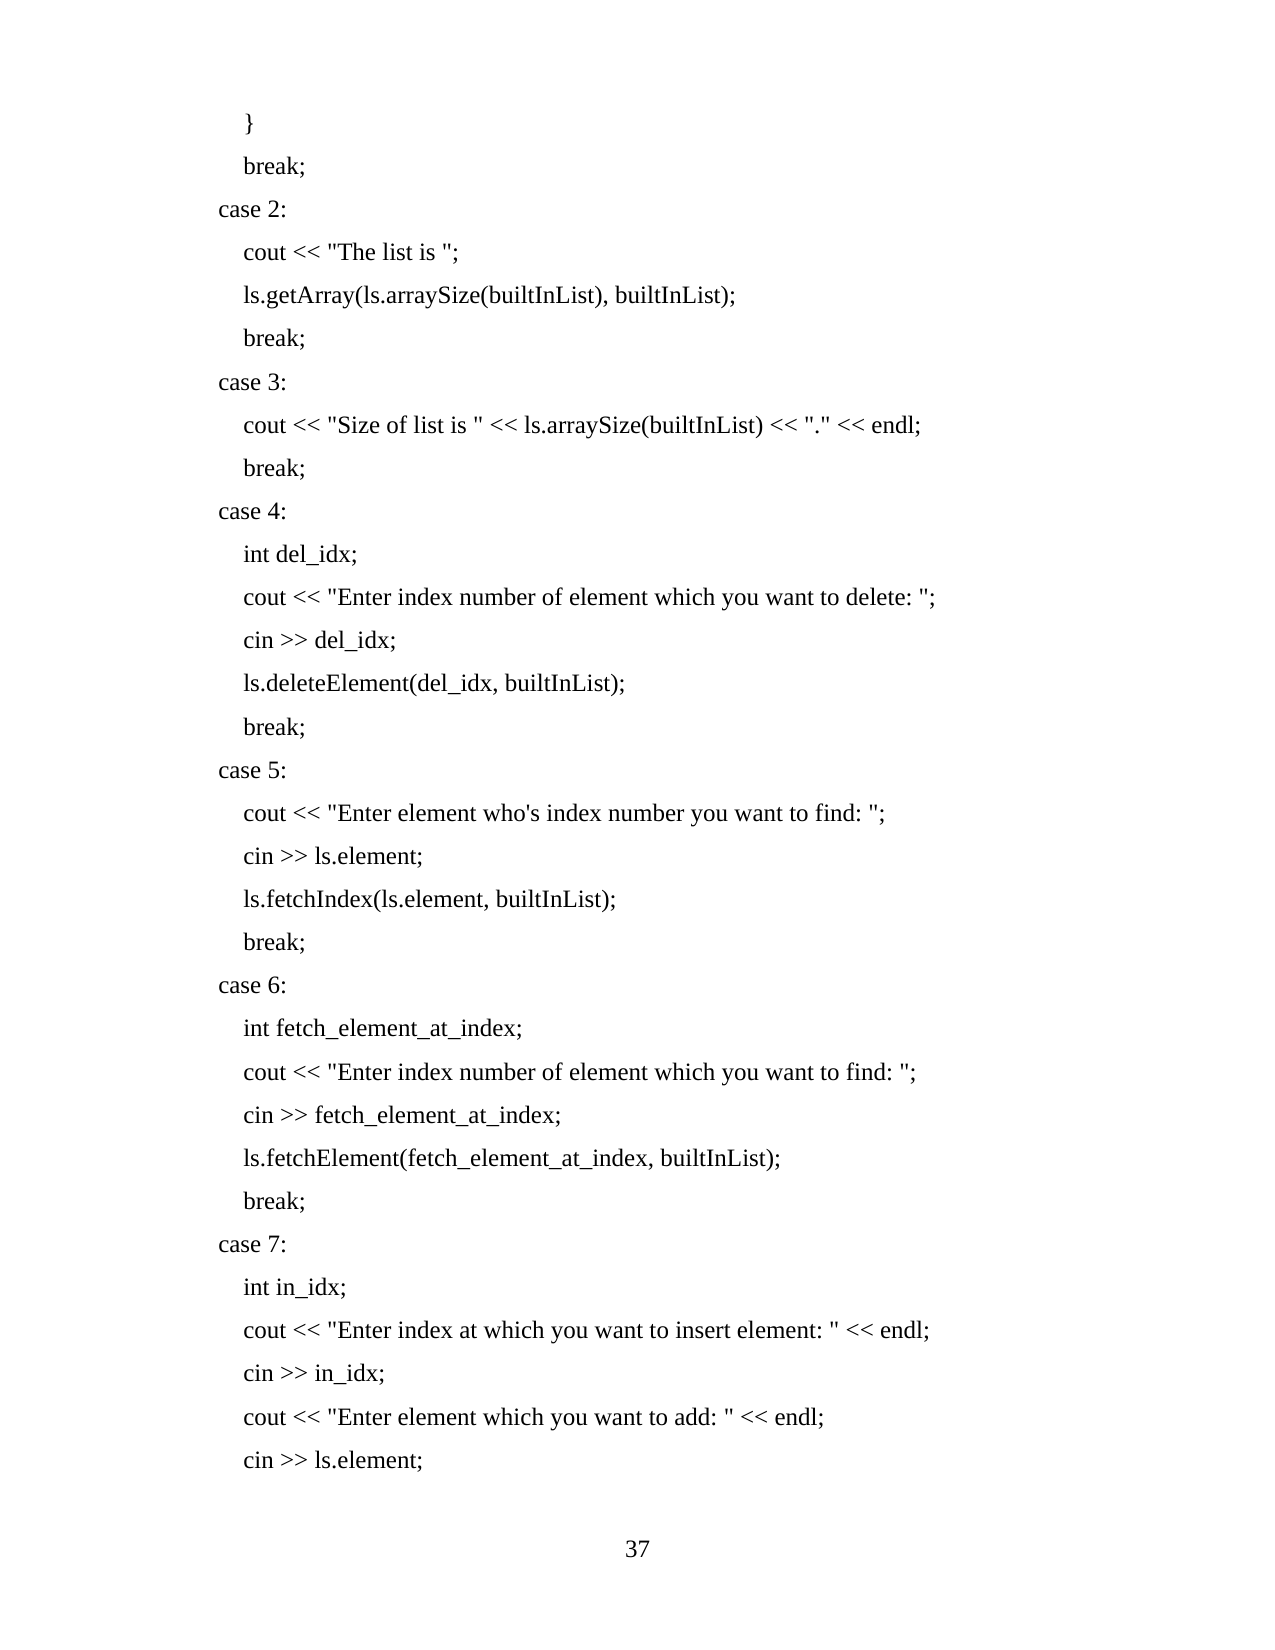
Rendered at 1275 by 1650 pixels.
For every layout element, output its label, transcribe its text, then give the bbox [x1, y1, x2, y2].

text break; [118, 1186, 1157, 1215]
text ls.deleteElement(del_idx, builtInList); [118, 668, 1157, 697]
text int del_idx; [118, 539, 1157, 568]
text cout << "The list is "; [118, 237, 1157, 266]
text break; [118, 151, 1157, 180]
text ls.getArray(ls.arraySize(builtInList), builtInList); [118, 280, 1157, 309]
text case 2: [118, 194, 1157, 223]
text int fetch_element_at_index; [118, 1013, 1157, 1042]
text cin >> ls.element; [118, 841, 1157, 870]
text case 3: [118, 367, 1157, 395]
text cout << "Size of list is " << ls.arraySize(builtInList) << "." << endl; [118, 410, 1157, 438]
text int in_idx; [118, 1272, 1157, 1301]
text case 5: [118, 755, 1157, 783]
text break; [118, 927, 1157, 956]
text cout << "Enter element who's index number you want to find: "; [118, 798, 1157, 827]
text break; [118, 712, 1157, 740]
text cout << "Enter index at which you want to insert element: " << endl; [118, 1315, 1157, 1344]
text cin >> ls.element; [118, 1445, 1157, 1473]
text cin >> del_idx; [118, 625, 1157, 654]
text cout << "Enter index number of element which you want to find: "; [118, 1057, 1157, 1085]
text cin >> fetch_element_at_index; [118, 1100, 1157, 1128]
text case 6: [118, 970, 1157, 999]
text ls.fetchIndex(ls.element, builtInList); [118, 884, 1157, 913]
text } [118, 108, 1157, 137]
text case 4: [118, 496, 1157, 525]
text cin >> in_idx; [118, 1358, 1157, 1387]
text break; [118, 323, 1157, 352]
text break; [118, 453, 1157, 482]
text case 7: [118, 1229, 1157, 1258]
text cout << "Enter index number of element which you want to delete: "; [118, 582, 1157, 611]
text ls.fetchElement(fetch_element_at_index, builtInList); [118, 1143, 1157, 1172]
text cout << "Enter element which you want to add: " << endl; [118, 1402, 1157, 1430]
